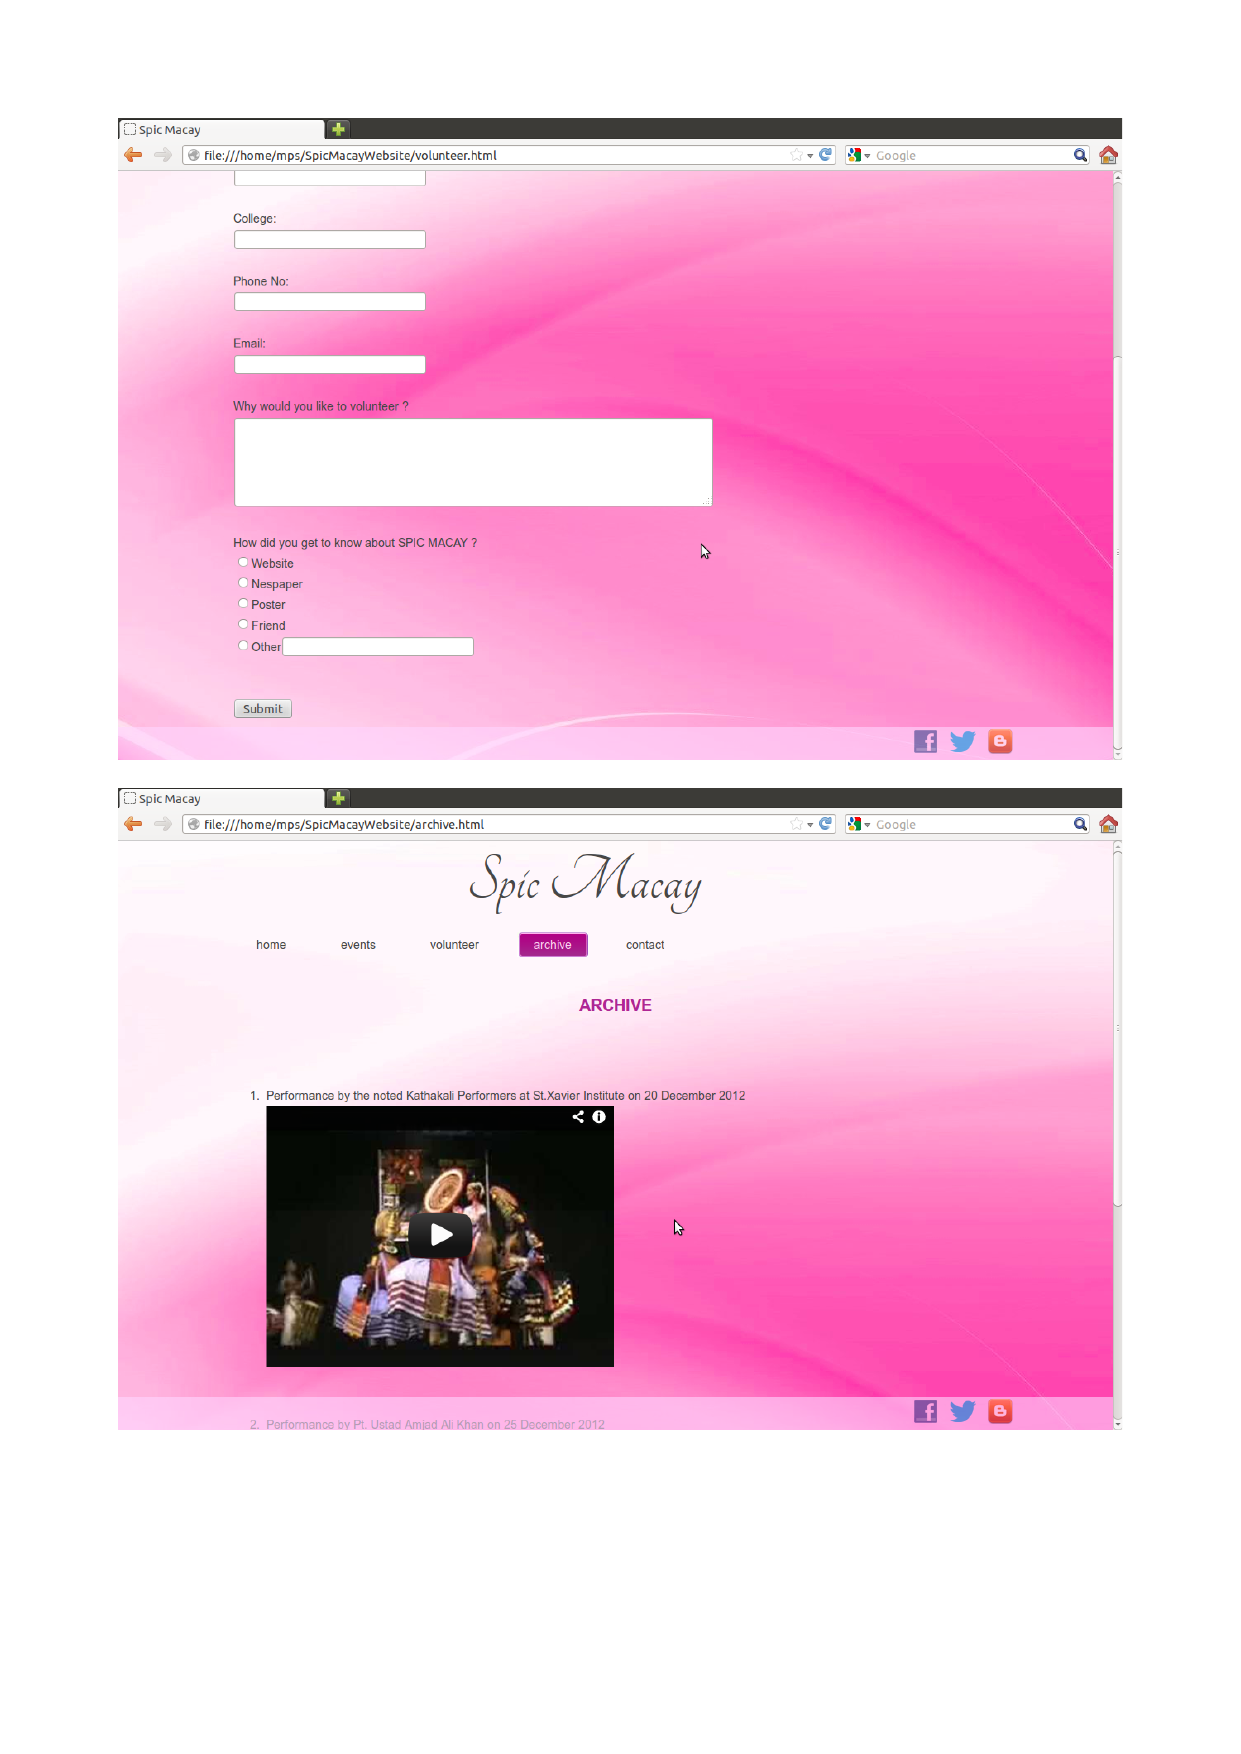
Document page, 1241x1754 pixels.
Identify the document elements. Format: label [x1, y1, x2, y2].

picture [118, 118, 1123, 760]
picture [118, 788, 1123, 1430]
